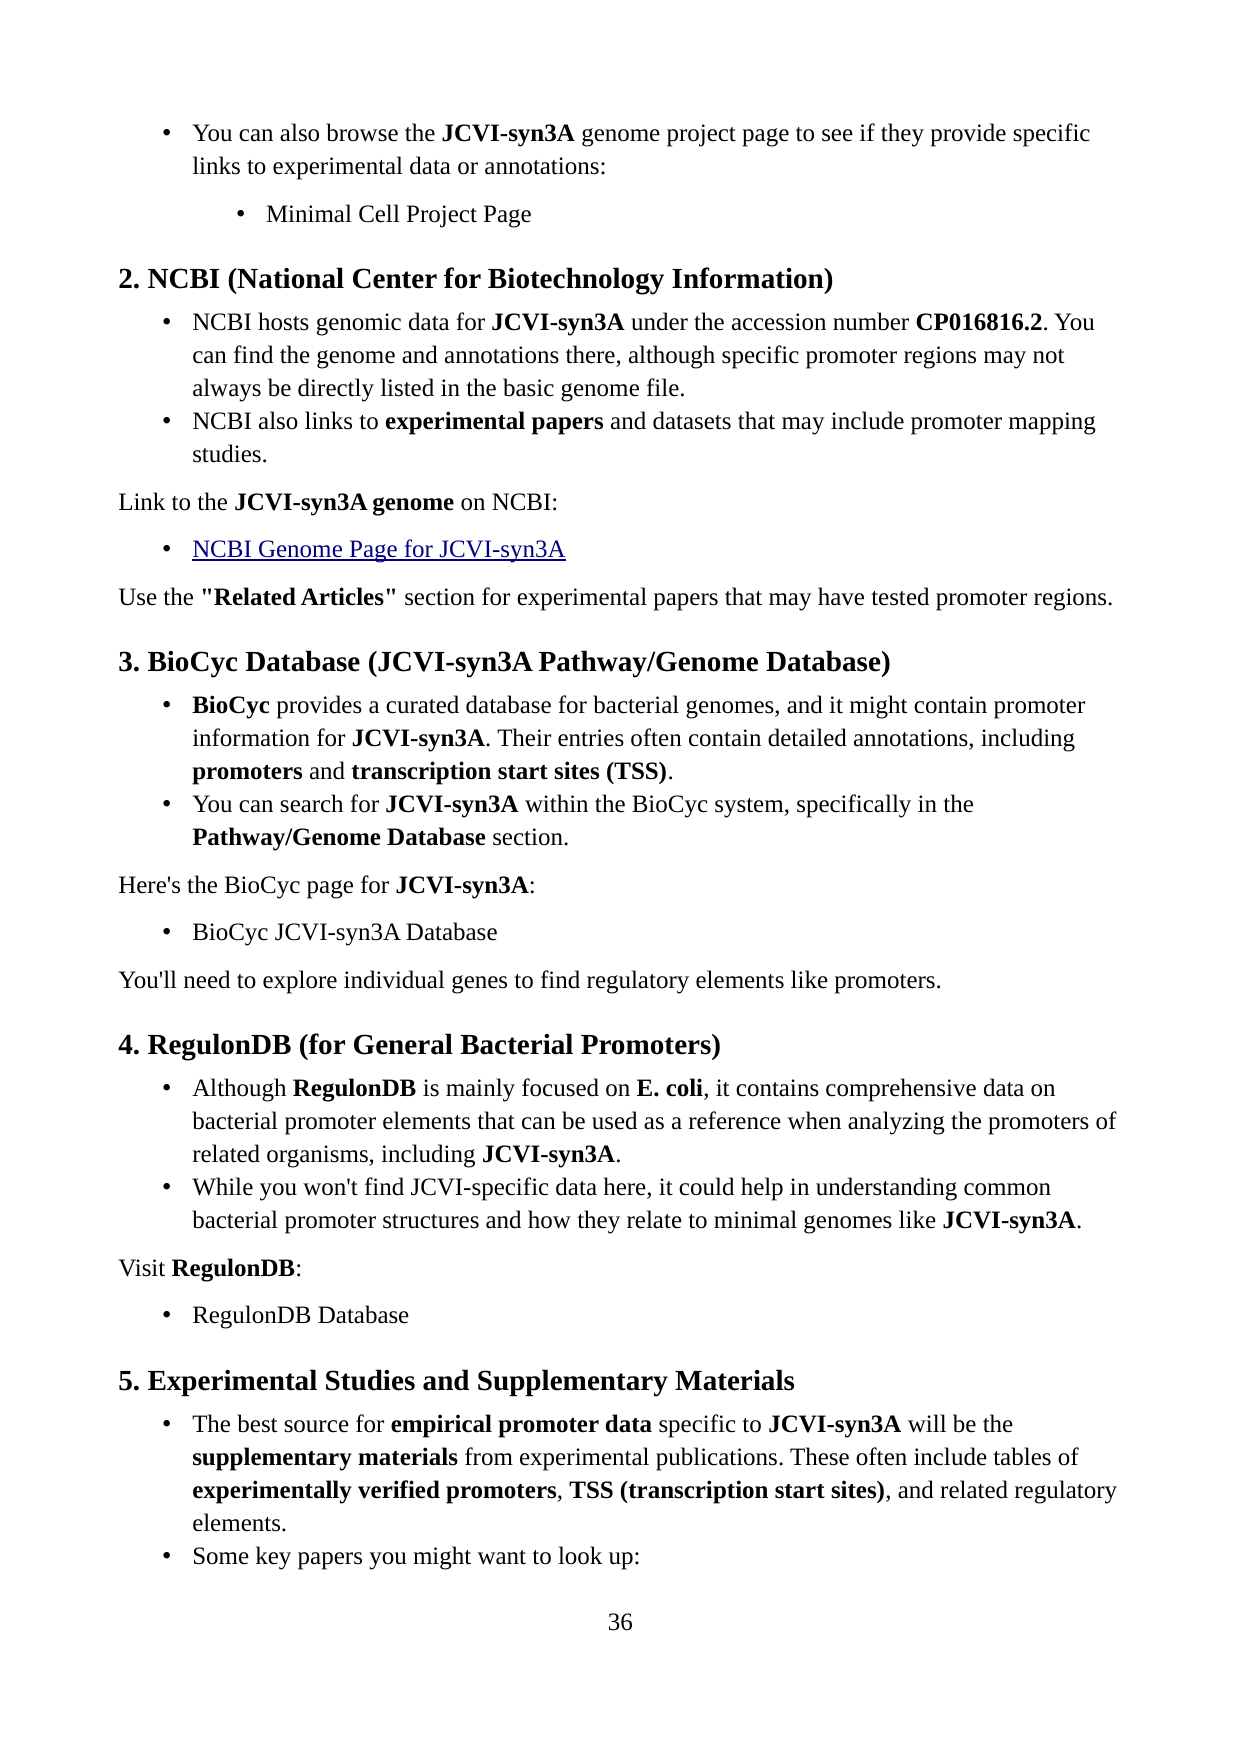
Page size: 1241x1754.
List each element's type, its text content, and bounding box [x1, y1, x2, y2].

list The best source for empirical promoter data specific to JCVI-syn3A will be the supplementary materials from experimental publications. These often include tables of experimentally verified promoters, TSS (transcription start sites), and related regulatory elements. [162, 1409, 1122, 1537]
list While you won't find JCVI-specific data here, it could help in understanding common bacterial promoter structures and how they relate to minimal genomes like JCVI-syn3A. [162, 1172, 1122, 1234]
list NCBI hosts genomic data for JCVI-syn3A under the accession number CP016816.2. You can find the genome and annotations there, although specific promoter regions may not always be directly listed in the basic genome file. [162, 307, 1122, 402]
text Link to the JCVI-syn3A genome on NCBI: [118, 487, 1122, 515]
text Use the "Related Articles" section for experimental papers that may have tested promoter regions. [118, 582, 1122, 611]
list You can search for JCVI-syn3A within the BioCyc system, specifically in the Pathway/Genome Database section. [162, 789, 1122, 851]
list Some key papers you might want to look up: [162, 1541, 1122, 1569]
list NCBI also links to experimental papers and datasets that may include promoter mapping studies. [162, 406, 1122, 468]
subtitle 2. NCBI (National Center for Biotechnology Information) [118, 261, 1122, 294]
list Minimal Cell Project Page [236, 199, 1122, 227]
list BioCyc provides a curated database for bacterial genomes, and it might contain promoter information for JCVI-syn3A. Their entries often contain detailed annotations, including promoters and transcription start sites (TSS). [162, 690, 1122, 785]
list RegulonDB Database [162, 1301, 1122, 1329]
list BioCyc JCVI-syn3A Database [162, 917, 1122, 946]
text You'll need to explore individual genes to find regulatory elements like promoters. [118, 965, 1122, 994]
list You can also browse the JCVI-syn3A genome project page to see if they provide specific links to experimental data or annotations: [162, 118, 1122, 180]
text Here's the BioCyc page for JCVI-syn3A: [118, 870, 1122, 898]
list NCBI Genome Page for JCVI-syn3A [162, 534, 1122, 563]
subtitle 5. Experimental Studies and Supplementary Materials [118, 1363, 1122, 1396]
subtitle 3. BioCyc Database (JCVI-syn3A Pathway/Genome Database) [118, 644, 1122, 678]
list Although RegulonDB is mainly focused on E. coli, it contains comprehensive data on bacterial promoter elements that can be used as a reference when analyzing the promoters of related organisms, including JCVI-syn3A. [162, 1073, 1122, 1168]
text Visit RegulonDB: [118, 1253, 1122, 1282]
subtitle 4. RegulonDB (for General Bacterial Promoters) [118, 1027, 1122, 1061]
